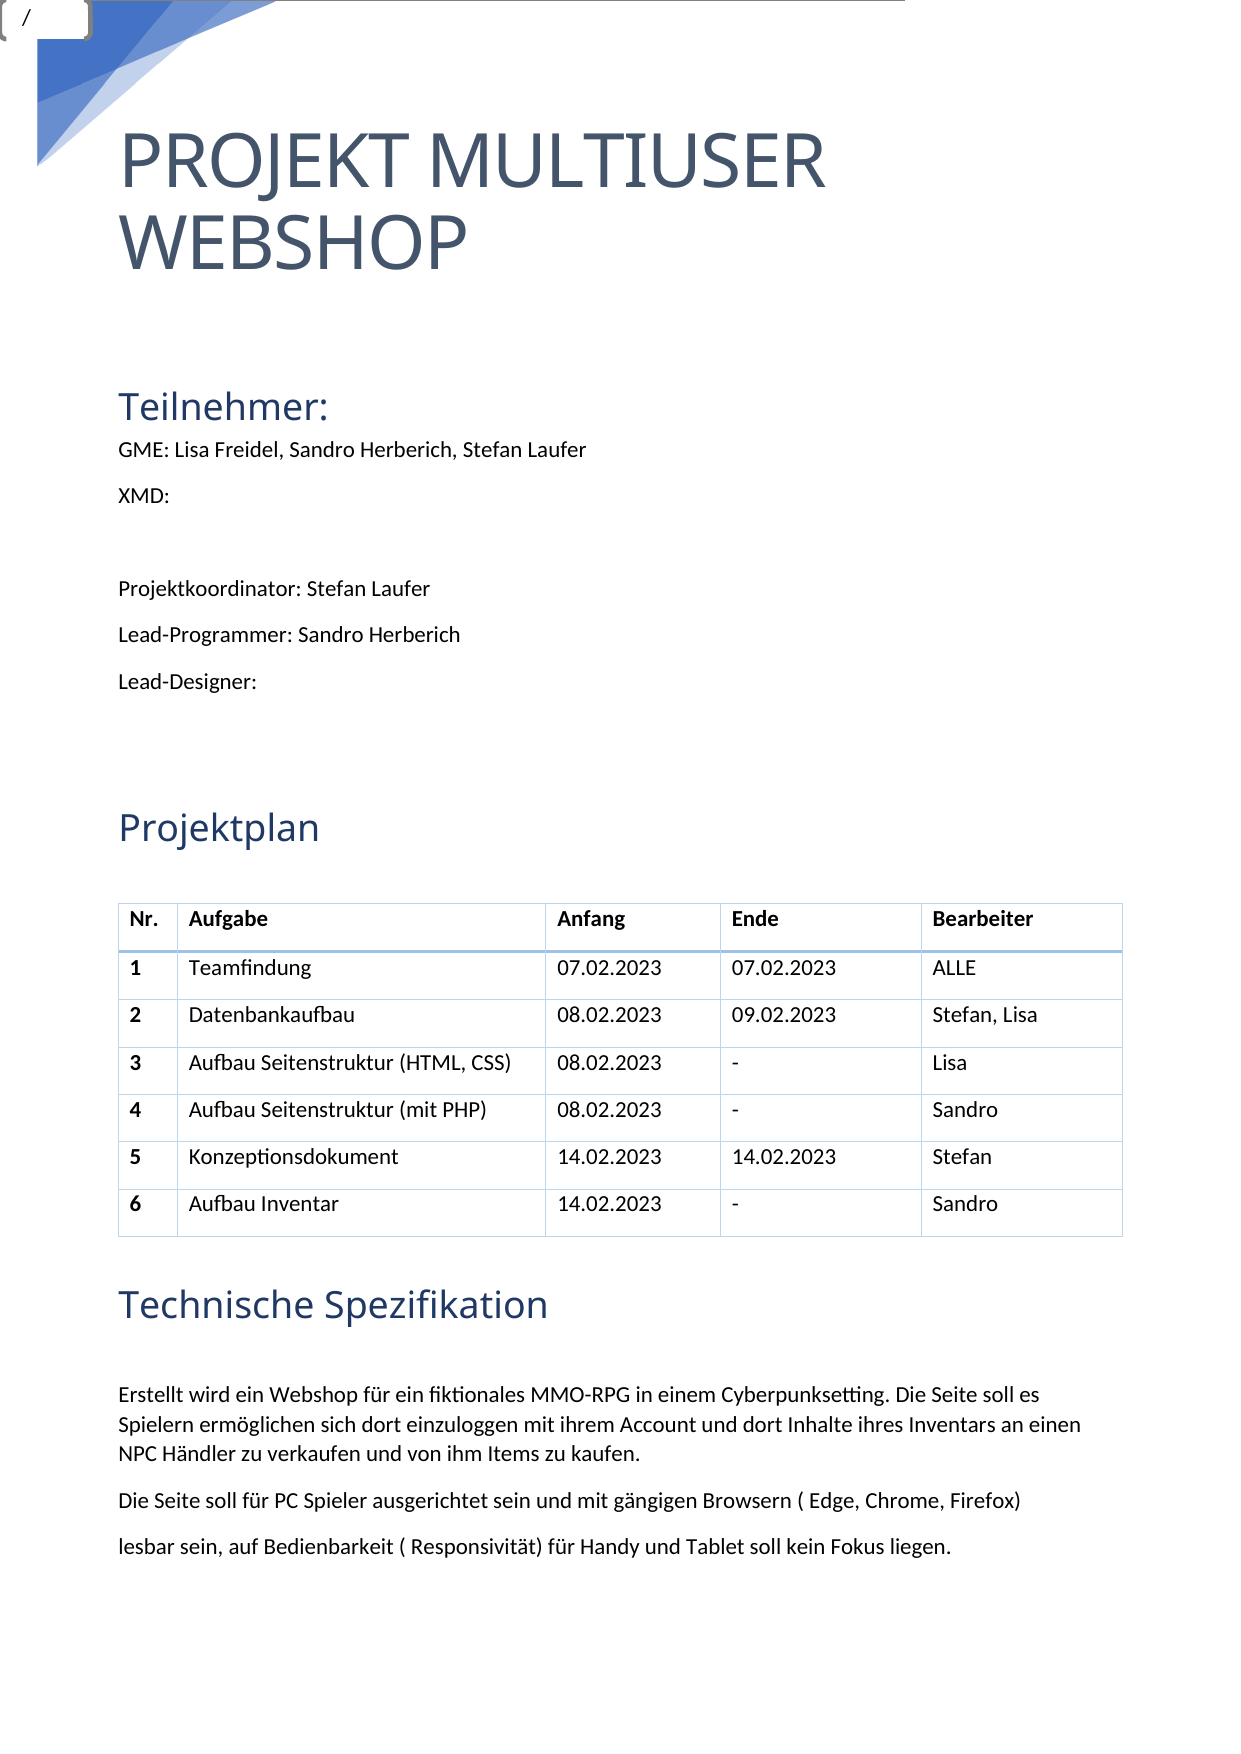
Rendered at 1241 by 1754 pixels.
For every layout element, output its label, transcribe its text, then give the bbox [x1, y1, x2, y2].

subtitle Technische Spezifikation [118, 1278, 1122, 1329]
text Die Seite soll für PC Spieler ausgerichtet sein und mit gängigen Browsern ( Edge, Chrome, Firefox) [118, 1486, 1122, 1514]
table_cell 1 [119, 953, 177, 999]
table_cell Datenbankaufbau [178, 1000, 545, 1047]
table_cell 14.02.2023 [546, 1142, 720, 1188]
text Projektkoordinator: Stefan Laufer [118, 574, 1122, 602]
table_cell Teamfindung [178, 953, 545, 999]
table_header Nr. [119, 904, 177, 950]
table_cell Lisa [922, 1048, 1122, 1094]
table_cell 3 [119, 1048, 177, 1094]
table_cell Aufbau Seitenstruktur (HTML, CSS) [178, 1048, 545, 1094]
table_cell 14.02.2023 [721, 1142, 921, 1188]
subtitle Projektplan [118, 801, 1122, 852]
text Erstellt wird ein Webshop für ein fiktionales MMO-RPG in einem Cyberpunksetting. Die Seite soll es Spielern ermöglichen sich dort einzuloggen mit ihrem Account und dort Inhalte ihres Inventars an einen NPC Händler zu verkaufen und von ihm Items zu kaufen. [118, 1380, 1122, 1467]
table_cell 08.02.2023 [546, 1048, 720, 1094]
text GME: Lisa Freidel, Sandro Herberich, Stefan Laufer [118, 435, 1122, 463]
table_cell Stefan [922, 1142, 1122, 1188]
text XMD: [118, 481, 1122, 509]
table_cell 5 [119, 1142, 177, 1188]
table_cell Sandro [922, 1190, 1122, 1236]
table_header Ende [721, 904, 921, 950]
table_cell Stefan, Lisa [922, 1000, 1122, 1047]
table_header Bearbeiter [922, 904, 1122, 950]
table_cell - [721, 1095, 921, 1141]
table_cell 6 [119, 1190, 177, 1236]
text Lead-Designer: [118, 667, 1122, 695]
table_cell 14.02.2023 [546, 1190, 720, 1236]
table_cell - [721, 1190, 921, 1236]
table_header Anfang [546, 904, 720, 950]
table_cell 09.02.2023 [721, 1000, 921, 1047]
table_header Aufgabe [178, 904, 545, 950]
text Projekt Multiuser Webshop [118, 118, 1122, 292]
table_cell - [721, 1048, 921, 1094]
table_cell 08.02.2023 [546, 1095, 720, 1141]
table_cell 4 [119, 1095, 177, 1141]
text Lead-Programmer: Sandro Herberich [118, 620, 1122, 648]
table_cell Aufbau Inventar [178, 1190, 545, 1236]
table_cell 2 [119, 1000, 177, 1047]
table_cell 07.02.2023 [721, 953, 921, 999]
table_cell 07.02.2023 [546, 953, 720, 999]
table_cell Sandro [922, 1095, 1122, 1141]
table_cell ALLE [922, 953, 1122, 999]
subtitle Teilnehmer: [118, 380, 1122, 431]
text lesbar sein, auf Bedienbarkeit ( Responsivität) für Handy und Tablet soll kein Fokus liegen. [118, 1532, 1122, 1560]
table_cell Konzeptionsdokument [178, 1142, 545, 1188]
table_cell Aufbau Seitenstruktur (mit PHP) [178, 1095, 545, 1141]
table_cell 08.02.2023 [546, 1000, 720, 1047]
